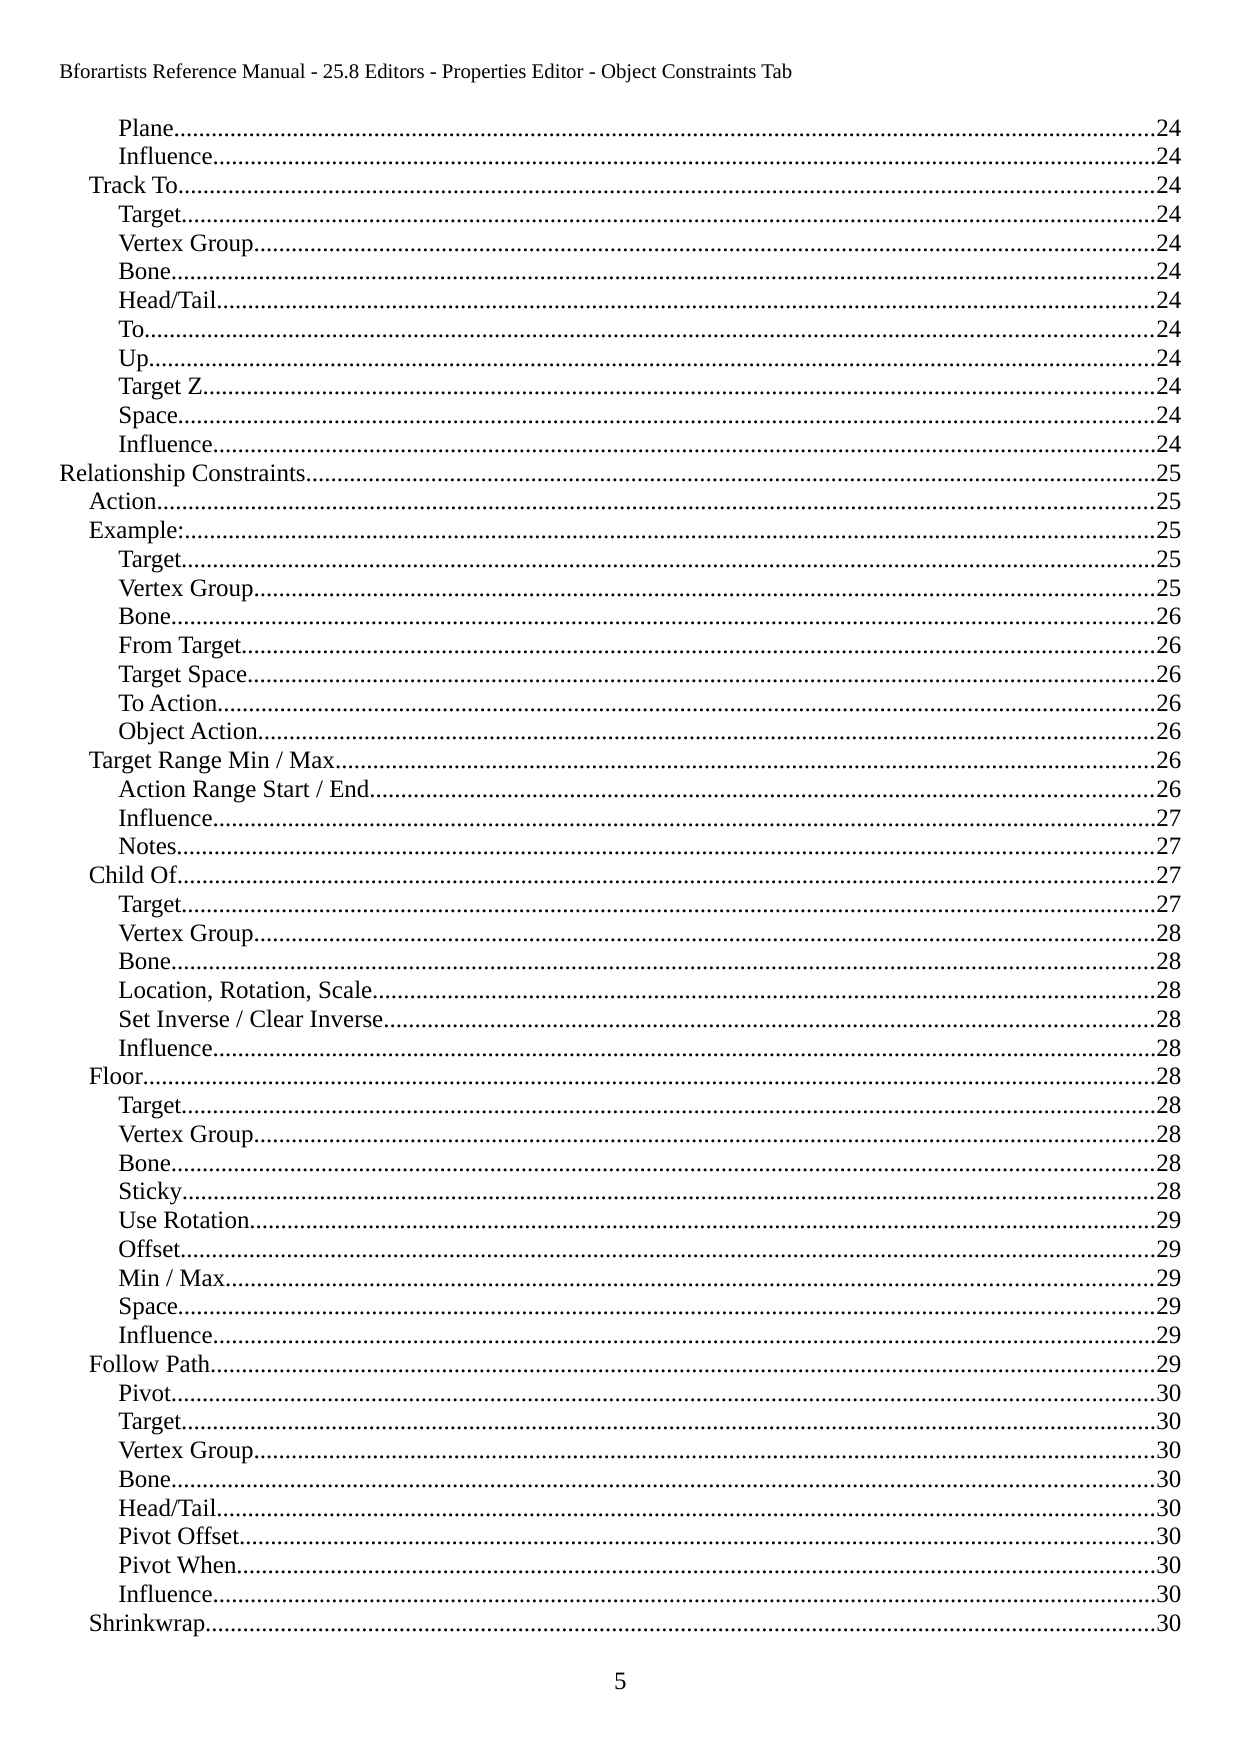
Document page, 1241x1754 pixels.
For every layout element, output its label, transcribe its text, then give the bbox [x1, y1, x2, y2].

text Vertex Group 25 [118, 573, 1181, 601]
text Influence 27 [118, 803, 1181, 831]
text Influence 30 [118, 1579, 1181, 1608]
text Influence 29 [118, 1320, 1181, 1349]
text Influence 28 [118, 1033, 1181, 1061]
text Vertex Group 30 [118, 1435, 1181, 1464]
text Object Action 26 [118, 716, 1181, 745]
text Location, Rotation, Scale 28 [118, 975, 1181, 1004]
text Influence 24 [118, 141, 1181, 170]
text Min / Max 29 [118, 1263, 1181, 1291]
text Shrinkwrap 30 [88, 1608, 1181, 1636]
text Follow Path 29 [88, 1349, 1181, 1378]
text Space 24 [118, 400, 1181, 429]
text Child Of 27 [88, 860, 1181, 889]
text Relationship Constraints 25 [59, 458, 1181, 486]
text Example: 25 [88, 515, 1181, 544]
text Space 29 [118, 1291, 1181, 1320]
text Target Range Min / Max 26 [88, 745, 1181, 774]
text Target 27 [118, 889, 1181, 918]
text Set Inverse / Clear Inverse 28 [118, 1004, 1181, 1033]
text Action Range Start / End 26 [118, 774, 1181, 803]
text Notes 27 [118, 831, 1181, 860]
text Influence 24 [118, 429, 1181, 458]
text Action 25 [88, 486, 1181, 515]
text Offset 29 [118, 1234, 1181, 1263]
text Bone 30 [118, 1464, 1181, 1493]
text Target 24 [118, 199, 1181, 228]
text From Target 26 [118, 630, 1181, 659]
text Vertex Group 28 [118, 1119, 1181, 1148]
text Sticky 28 [118, 1176, 1181, 1205]
text Pivot 30 [118, 1378, 1181, 1406]
text Head/Tail 24 [118, 285, 1181, 314]
text Head/Tail 30 [118, 1493, 1181, 1521]
text Target 25 [118, 544, 1181, 573]
text Target 28 [118, 1090, 1181, 1119]
text Target Z 24 [118, 371, 1181, 400]
text Bone 24 [118, 256, 1181, 285]
text Floor 28 [88, 1061, 1181, 1090]
text Pivot Offset 30 [118, 1521, 1181, 1550]
text Plane 24 [118, 113, 1181, 141]
text Vertex Group 24 [118, 228, 1181, 256]
text Track To 24 [88, 170, 1181, 199]
text Bone 28 [118, 1148, 1181, 1176]
text Bone 26 [118, 601, 1181, 630]
text Target 30 [118, 1406, 1181, 1435]
text Target Space 26 [118, 659, 1181, 688]
text Use Rotation 29 [118, 1205, 1181, 1234]
text Bone 28 [118, 946, 1181, 975]
text To 24 [118, 314, 1181, 343]
text Pivot When 30 [118, 1550, 1181, 1579]
text To Action 26 [118, 688, 1181, 716]
text Vertex Group 28 [118, 918, 1181, 946]
text Up 24 [118, 343, 1181, 371]
